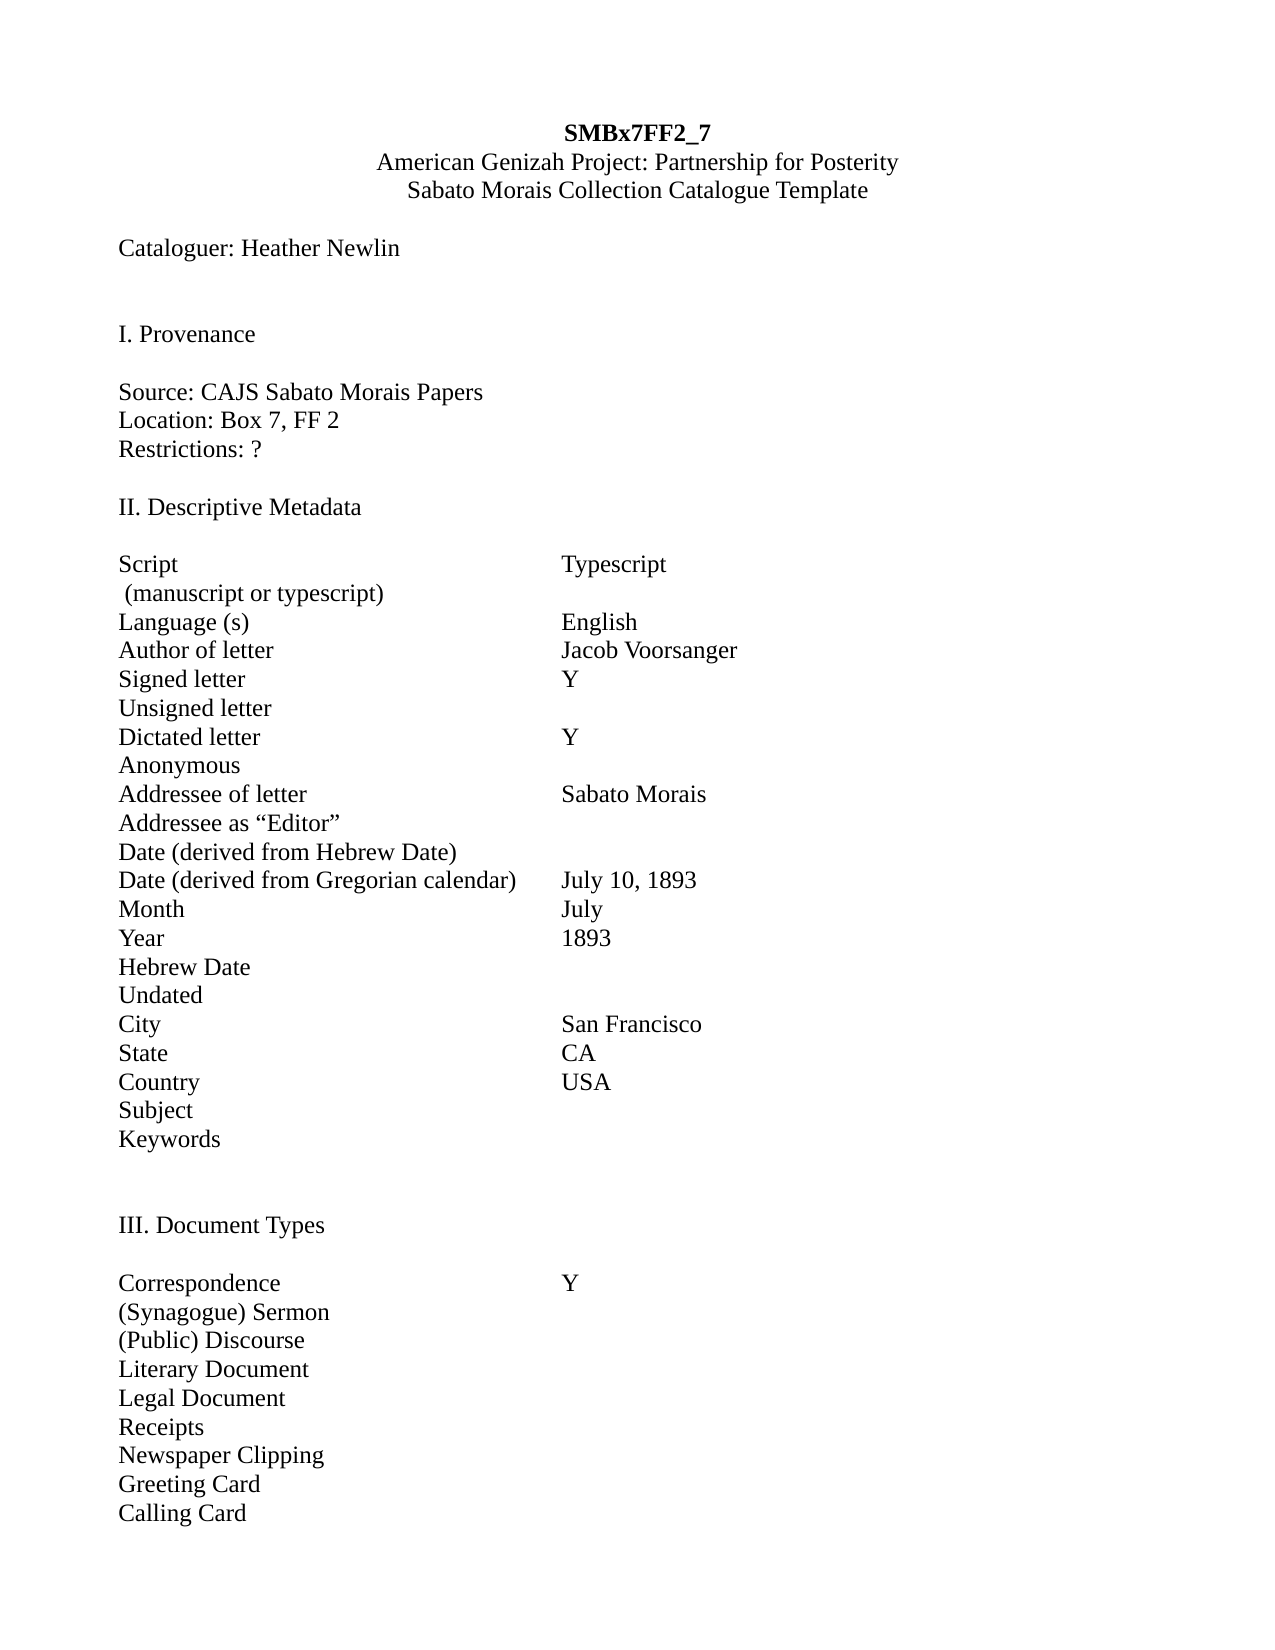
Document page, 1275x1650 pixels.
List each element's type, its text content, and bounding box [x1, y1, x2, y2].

text Signed letter Y [118, 664, 1157, 693]
text Undated [118, 981, 1157, 1009]
text (Public) Discourse [118, 1326, 1157, 1354]
text Receipts [118, 1412, 1157, 1441]
text Anonymous [118, 751, 1157, 779]
text II. Descriptive Metadata [118, 492, 1157, 521]
text Addressee as “Editor” [118, 808, 1157, 837]
text City San Francisco [118, 1009, 1157, 1038]
text Addressee of letter Sabato Morais [118, 779, 1157, 808]
text Date (derived from Hebrew Date) [118, 837, 1157, 866]
text (Synagogue) Sermon [118, 1297, 1157, 1326]
text Unsigned letter [118, 693, 1157, 722]
text Hebrew Date [118, 952, 1157, 981]
text Literary Document [118, 1354, 1157, 1383]
text Legal Document [118, 1383, 1157, 1412]
text Greeting Card [118, 1469, 1157, 1498]
text Cataloguer: Heather Newlin [118, 233, 1157, 262]
text Location: Box 7, FF 2 [118, 406, 1157, 434]
text III. Document Types [118, 1211, 1157, 1239]
text Correspondence Y [118, 1268, 1157, 1297]
text Sabato Morais Collection Catalogue Template [118, 176, 1157, 204]
text Year 1893 [118, 923, 1157, 952]
text Keywords [118, 1124, 1157, 1153]
text Date (derived from Gregorian calendar) July 10, 1893 [118, 866, 1157, 894]
text Country USA [118, 1067, 1157, 1096]
text Subject [118, 1096, 1157, 1124]
text Script Typescript [118, 549, 1157, 578]
text Restrictions: ? [118, 434, 1157, 463]
text Language (s) English [118, 607, 1157, 636]
text Source: CAJS Sabato Morais Papers [118, 377, 1157, 406]
text State CA [118, 1038, 1157, 1067]
text Dictated letter Y [118, 722, 1157, 751]
text Newspaper Clipping [118, 1441, 1157, 1469]
text American Genizah Project: Partnership for Posterity [118, 147, 1157, 176]
text Month July [118, 894, 1157, 923]
text Calling Card [118, 1498, 1157, 1527]
text SMBx7FF2_7 [118, 118, 1157, 147]
text (manuscript or typescript) [118, 578, 1157, 607]
text Author of letter Jacob Voorsanger [118, 636, 1157, 664]
text I. Provenance [118, 319, 1157, 348]
